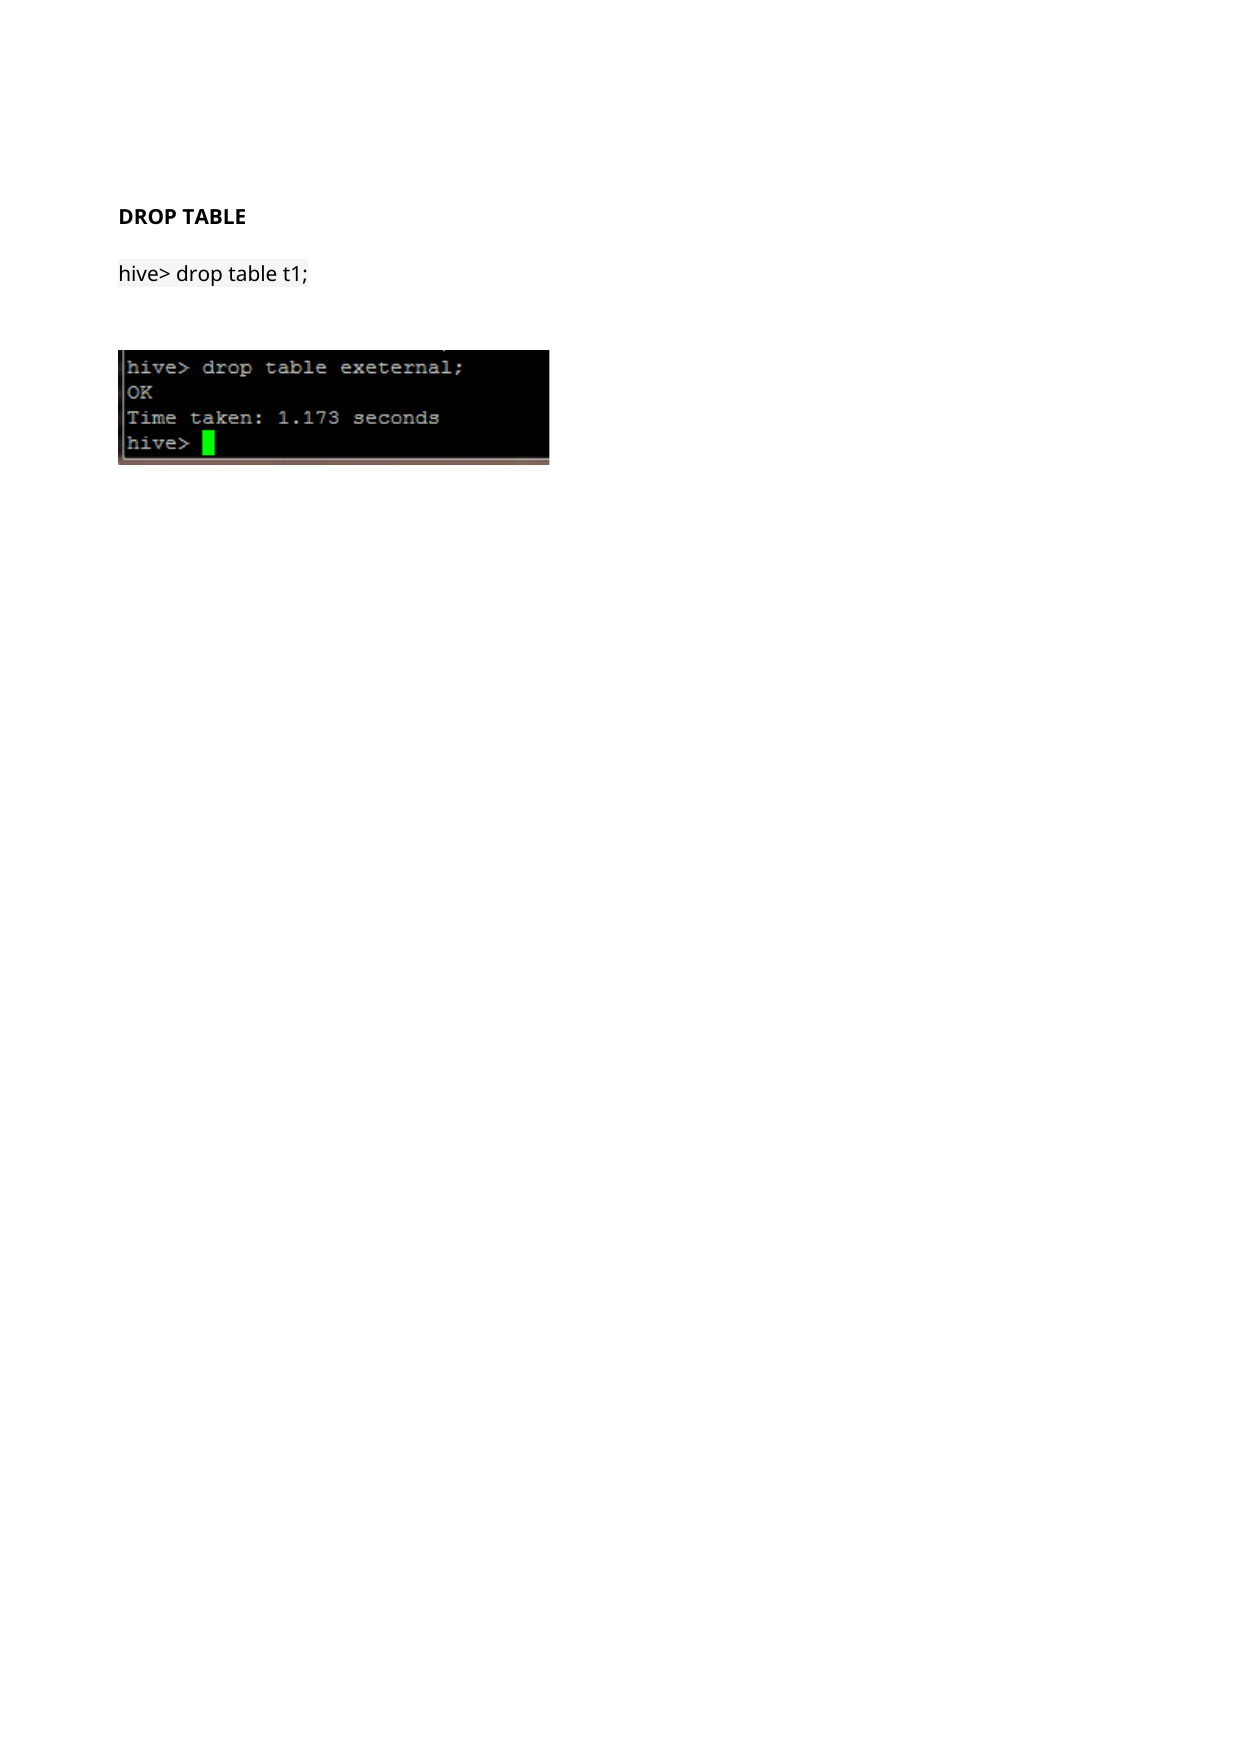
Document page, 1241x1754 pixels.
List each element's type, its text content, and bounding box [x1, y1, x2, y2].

text hive> drop table t1; [118, 259, 1122, 287]
text DROP TABLE [118, 202, 1122, 231]
